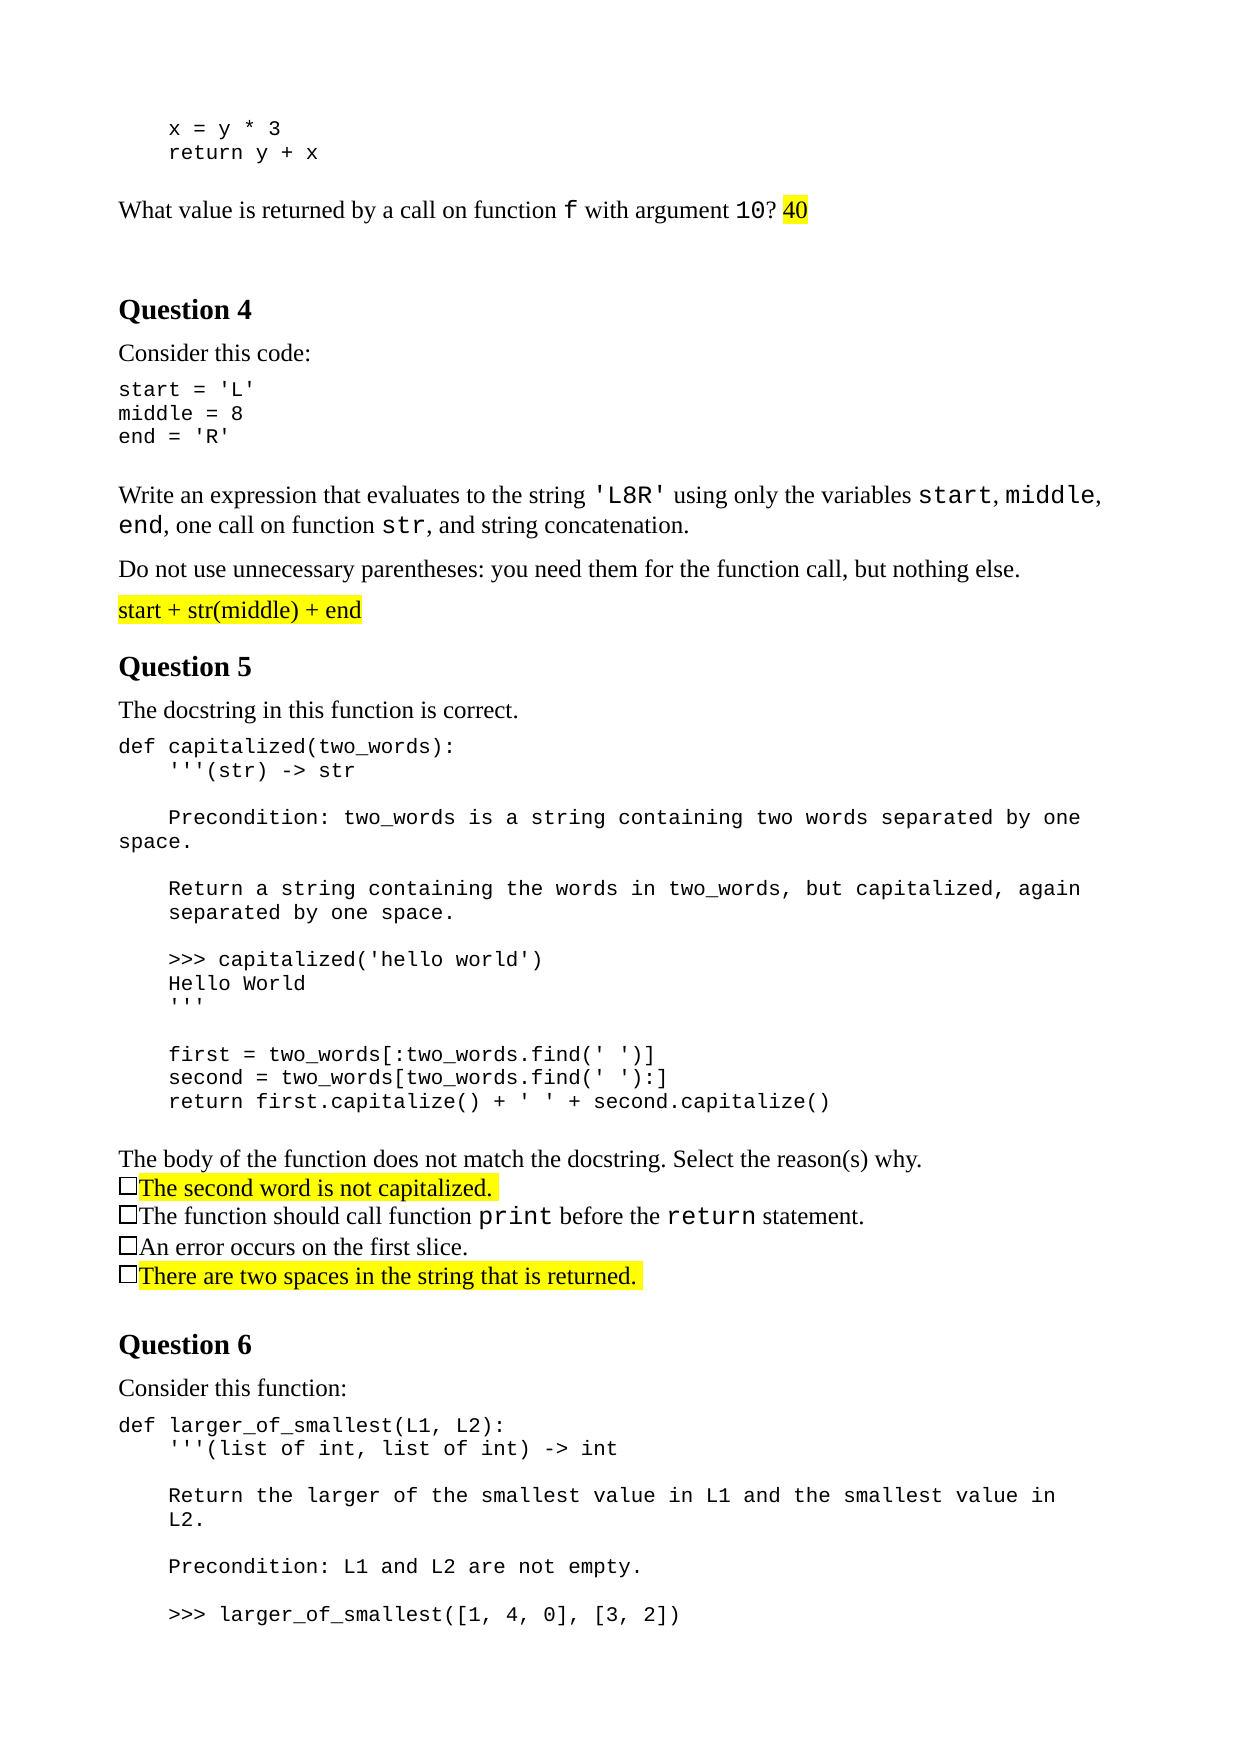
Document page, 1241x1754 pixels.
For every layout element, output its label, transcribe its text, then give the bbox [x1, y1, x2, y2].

text '''(str) -> str [118, 760, 1122, 783]
text return y + x [118, 142, 1122, 165]
text ''' [118, 996, 1122, 1020]
text Do not use unnecessary parentheses: you need them for the function call, but nothing else. [118, 554, 1122, 583]
text The function should call function print before the return statement. [118, 1201, 1122, 1232]
text >>> capitalized('hello world') [118, 949, 1122, 973]
subtitle Question 5 [118, 649, 1122, 682]
text L2. [118, 1509, 1122, 1533]
text middle = 8 [118, 403, 1122, 427]
text Consider this code: [118, 338, 1122, 367]
text The docstring in this function is correct. [118, 695, 1122, 724]
text An error occurs on the first slice. [118, 1232, 1122, 1261]
text The second word is not capitalized. [118, 1173, 1122, 1201]
text separated by one space. [118, 902, 1122, 925]
text first = two_words[:two_words.find(' ')] [118, 1043, 1122, 1067]
text Consider this function: [118, 1373, 1122, 1402]
text Precondition: two_words is a string containing two words separated by one space. [118, 807, 1122, 854]
text Hello World [118, 973, 1122, 996]
text return first.capitalize() + ' ' + second.capitalize() [118, 1091, 1122, 1114]
text x = y * 3 [118, 118, 1122, 142]
text '''(list of int, list of int) -> int [118, 1438, 1122, 1462]
text Precondition: L1 and L2 are not empty. [118, 1556, 1122, 1580]
text Return the larger of the smallest value in L1 and the smallest value in [118, 1486, 1122, 1509]
text What value is returned by a call on function f with argument 10? 40 [118, 195, 1122, 226]
subtitle Question 4 [118, 292, 1122, 326]
text The body of the function does not match the docstring. Select the reason(s) why. [118, 1144, 1122, 1173]
text There are two spaces in the string that is returned. [118, 1261, 1122, 1290]
subtitle Question 6 [118, 1327, 1122, 1361]
text start + str(middle) + end [118, 595, 1122, 624]
text Return a string containing the words in two_words, but capitalized, again [118, 878, 1122, 902]
text end = 'R' [118, 427, 1122, 450]
text start = 'L' [118, 379, 1122, 403]
text def larger_of_smallest(L1, L2): [118, 1414, 1122, 1438]
text second = two_words[two_words.find(' '):] [118, 1067, 1122, 1091]
text def capitalized(two_words): [118, 736, 1122, 760]
text >>> larger_of_smallest([1, 4, 0], [3, 2]) [118, 1604, 1122, 1627]
text Write an expression that evaluates to the string 'L8R' using only the variables start, middle, end, one call on function str, and string concatenation. [118, 480, 1122, 541]
